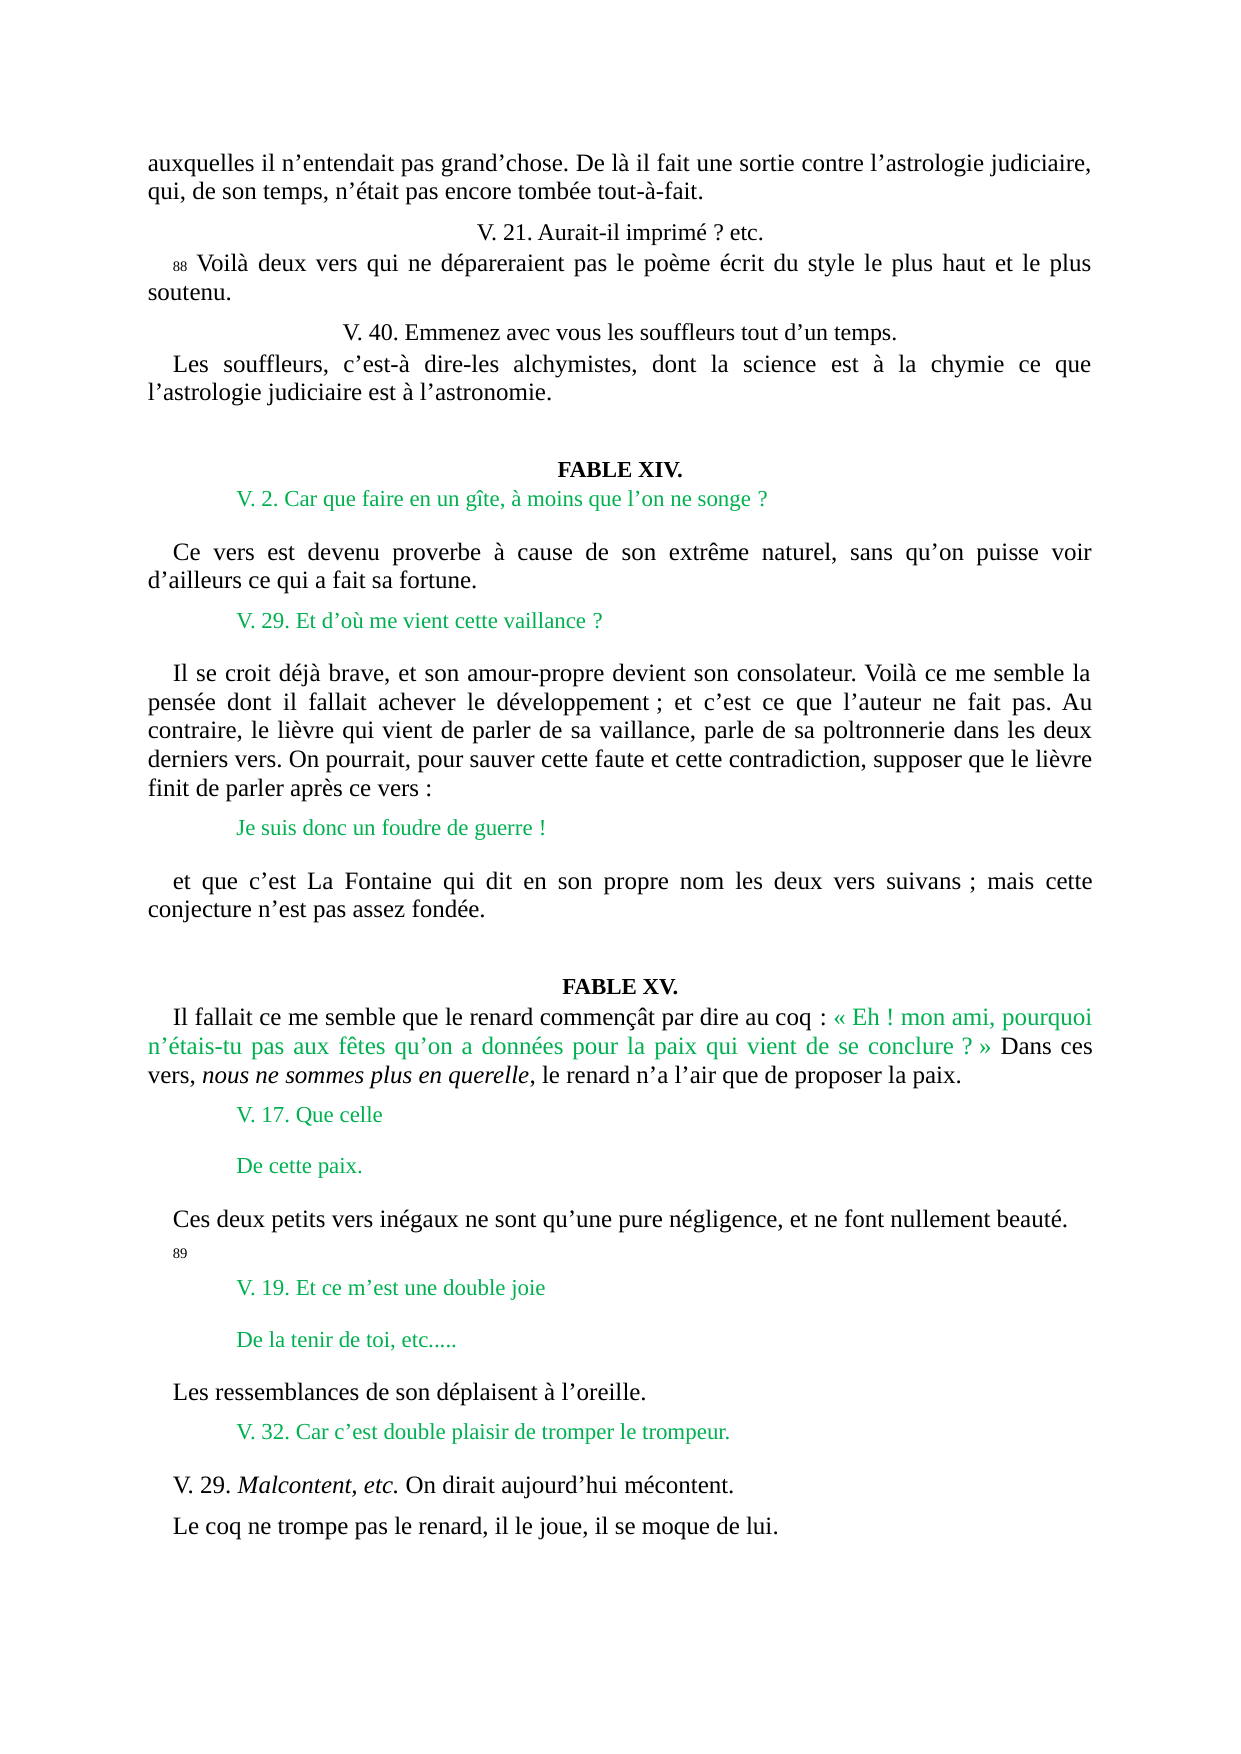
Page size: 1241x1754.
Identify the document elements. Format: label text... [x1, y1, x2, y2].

subtitle FABLE XV. [148, 973, 1093, 999]
text V. 29. Malcontent, etc. On dirait aujourd’hui mécontent. [148, 1470, 1093, 1498]
text V. 17. Que celle [236, 1101, 1093, 1128]
text Les ressemblances de son déplaisent à l’oreille. [148, 1377, 1093, 1406]
text V. 19. Et ce m’est une double joie [236, 1274, 1093, 1301]
text De cette paix. [236, 1153, 1093, 1179]
text Les souffleurs, c’est-à dire-les alchymistes, dont la science est à la chymie ce que l’astrologie judiciaire est à l’astronomie. [148, 349, 1093, 406]
text Je suis donc un foudre de guerre ! [236, 814, 1093, 841]
text et que c’est La Fontaine qui dit en son propre nom les deux vers suivans ; mais cette conjecture n’est pas assez fondée. [148, 866, 1093, 923]
text 89 [148, 1245, 1093, 1262]
text Ces deux petits vers inégaux ne sont qu’une pure négligence, et ne font nullement beauté. [148, 1204, 1093, 1233]
text Il fallait ce me semble que le renard commençât par dire au coq : « Eh ! mon ami, pourquoi n’étais-tu pas aux fêtes qu’on a données pour la paix qui vient de se conclure ? » Dans ces vers, nous ne sommes plus en querelle, le renard n’a l’air que de proposer la paix. [148, 1002, 1093, 1089]
subtitle FABLE XIV. [148, 456, 1093, 482]
text Le coq ne trompe pas le renard, il le joue, il se moque de lui. [148, 1511, 1093, 1540]
text V. 32. Car c’est double plaisir de tromper le trompeur. [236, 1418, 1093, 1445]
text V. 40. Emmenez avec vous les souffleurs tout d’un temps. [148, 318, 1093, 346]
text Ce vers est devenu proverbe à cause de son extrême naturel, sans qu’on puisse voir d’ailleurs ce qui a fait sa fortune. [148, 537, 1093, 594]
text auxquelles il n’entendait pas grand’chose. De là il fait une sortie contre l’astrologie judiciaire, qui, de son temps, n’était pas encore tombée tout-à-fait. [148, 148, 1093, 205]
text V. 21. Aurait-il imprimé ? etc. [148, 218, 1093, 245]
text 88 Voilà deux vers qui ne dépareraient pas le poème écrit du style le plus haut et le plus soutenu. [148, 248, 1093, 306]
text V. 2. Car que faire en un gîte, à moins que l’on ne songe ? [236, 485, 1093, 512]
text Il se croit déjà brave, et son amour-propre devient son consolateur. Voilà ce me semble la pensée dont il fallait achever le développement ; et c’est ce que l’auteur ne fait pas. Au contraire, le lièvre qui vient de parler de sa vaillance, parle de sa poltronnerie dans les deux derniers vers. On pourrait, pour sauver cette faute et cette contradiction, supposer que le lièvre finit de parler après ce vers : [148, 658, 1093, 802]
text V. 29. Et d’où me vient cette vaillance ? [236, 607, 1093, 633]
text De la tenir de toi, etc..... [236, 1326, 1093, 1352]
